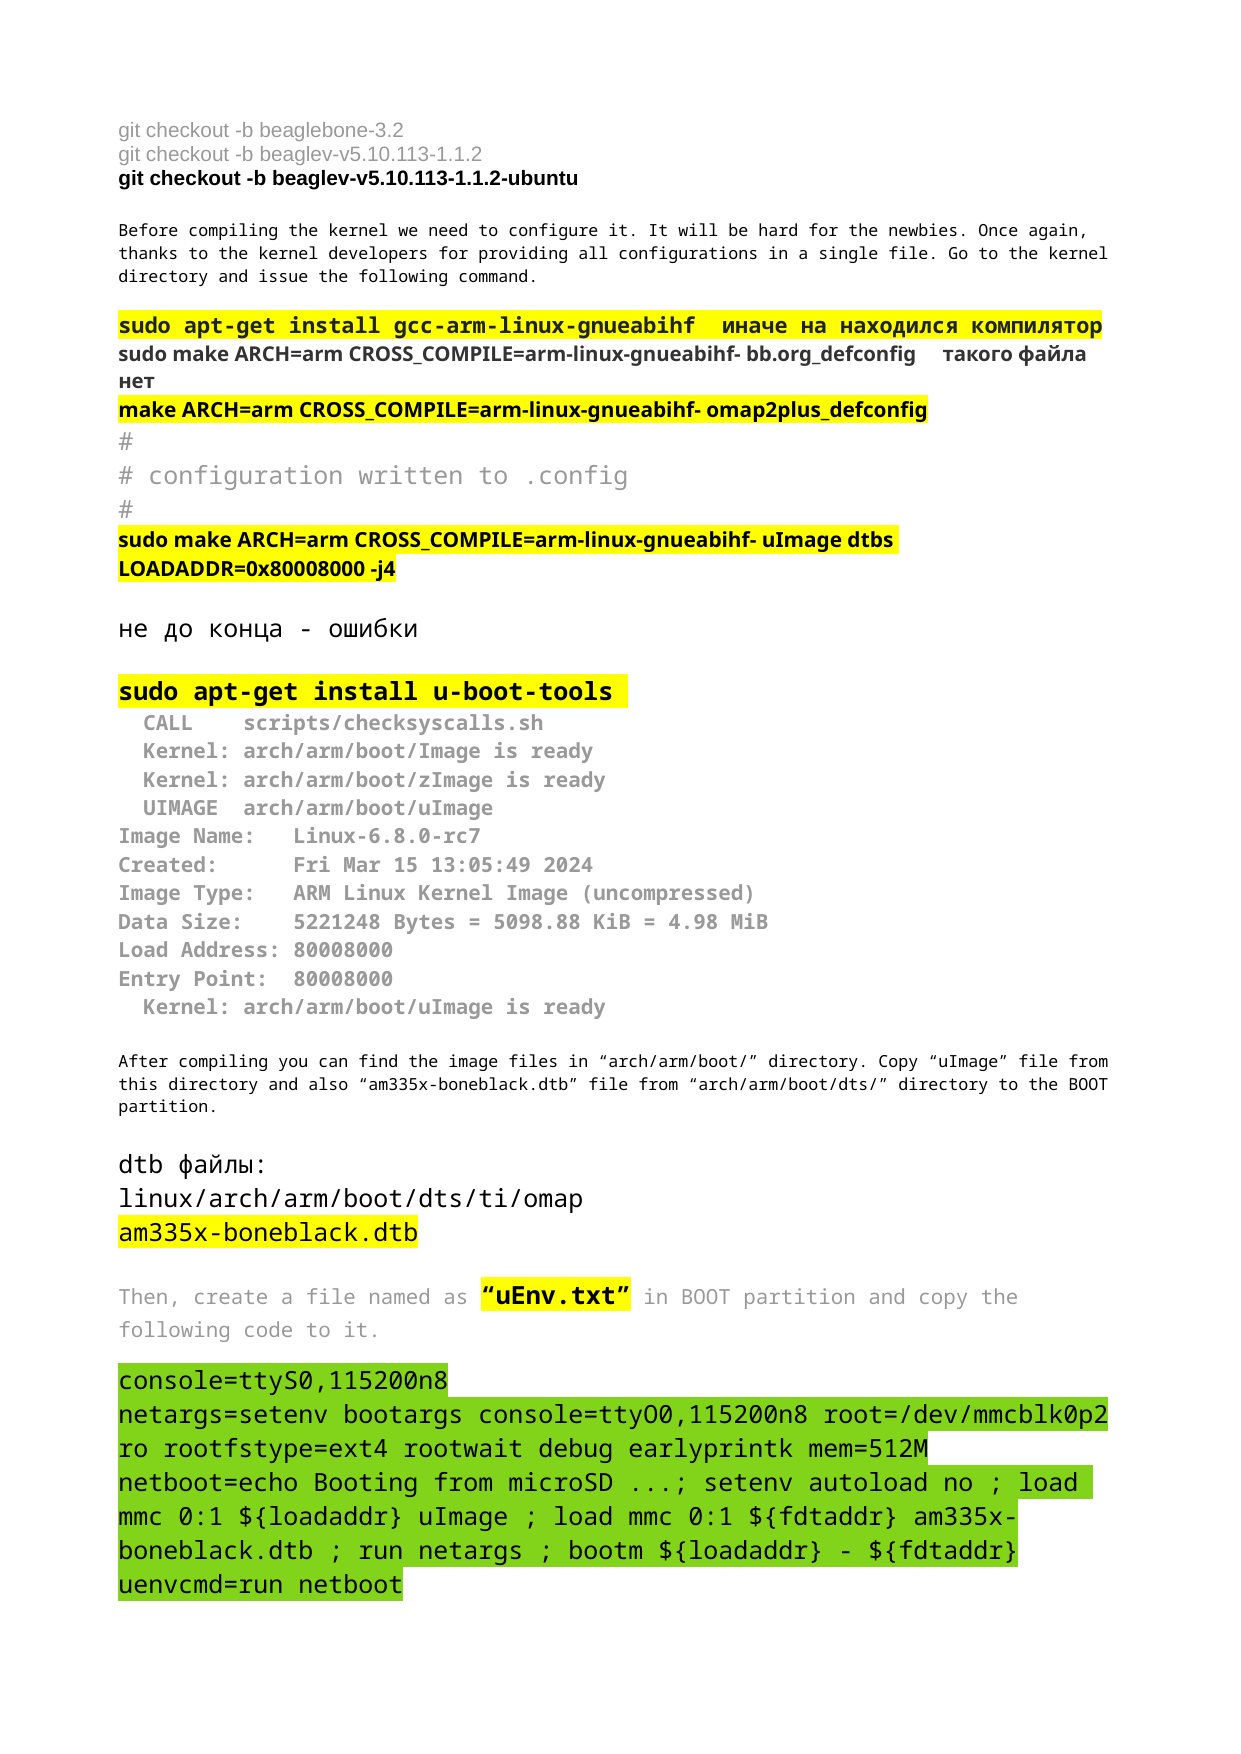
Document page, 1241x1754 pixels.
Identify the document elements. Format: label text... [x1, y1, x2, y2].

text git checkout -b beaglev-v5.10.113-1.1.2-ubuntu [118, 166, 1122, 190]
text console=ttyS0,115200n8 [118, 1363, 1122, 1397]
text netargs=setenv bootargs console=ttyO0,115200n8 root=/dev/mmcblk0p2 ro rootfstype=ext4 rootwait debug earlyprintk mem=512M [118, 1397, 1122, 1465]
text make ARCH=arm CROSS_COMPILE=arm-linux-gnueabihf- omap2plus_defconfig [118, 395, 1122, 423]
text Created: Fri Mar 15 13:05:49 2024 [118, 850, 1122, 878]
text sudo make ARCH=arm CROSS_COMPILE=arm-linux-gnueabihf- bb.org_defconfig такого файла нет [118, 339, 1122, 395]
text # [118, 491, 1122, 525]
text sudo apt-get install gcc-arm-linux-gnueabihf иначе на находился компилятор [118, 309, 1122, 339]
text dtb файлы: [118, 1146, 1122, 1180]
text am335x-boneblack.dtb [118, 1214, 1122, 1248]
text # configuration written to .config [118, 457, 1122, 491]
text sudo make ARCH=arm CROSS_COMPILE=arm-linux-gnueabihf- uImage dtbs LOADADDR=0x80008000 -j4 [118, 525, 1122, 582]
text Load Address: 80008000 [118, 935, 1122, 964]
text не до конца - ошибки [118, 611, 1122, 645]
text Entry Point: 80008000 [118, 964, 1122, 992]
text linux/arch/arm/boot/dts/ti/omap [118, 1180, 1122, 1214]
text git checkout -b beaglev-v5.10.113-1.1.2 [118, 142, 1122, 166]
text CALL scripts/checksyscalls.sh [118, 708, 1122, 736]
text UIMAGE arch/arm/boot/uImage [118, 793, 1122, 822]
text Kernel: arch/arm/boot/Image is ready [118, 736, 1122, 765]
text Data Size: 5221248 Bytes = 5098.88 KiB = 4.98 MiB [118, 907, 1122, 935]
text sudo apt-get install u-boot-tools [118, 674, 1122, 708]
text netboot=echo Booting from microSD ...; setenv autoload no ; load mmc 0:1 ${loadaddr} uImage ; load mmc 0:1 ${fdtaddr} am335x-boneblack.dtb ; run netargs ; bootm ${loadaddr} - ${fdtaddr} [118, 1465, 1122, 1567]
text After compiling you can find the image files in “arch/arm/boot/” directory. Copy “uImage” file from this directory and also “am335x-boneblack.dtb” file from “arch/arm/boot/dts/” directory to the BOOT partition. [118, 1049, 1122, 1118]
text Kernel: arch/arm/boot/uImage is ready [118, 992, 1122, 1021]
text # [118, 423, 1122, 457]
text Before compiling the kernel we need to configure it. It will be hard for the newbies. Once again, thanks to the kernel developers for providing all configurations in a single file. Go to the kernel directory and issue the following command. [118, 219, 1122, 287]
text git checkout -b beaglebone-3.2 [118, 118, 1122, 142]
text Then, create a file named as “uEnv.txt” in BOOT partition and copy the following code to it. [118, 1277, 1122, 1344]
text Image Type: ARM Linux Kernel Image (uncompressed) [118, 878, 1122, 907]
text uenvcmd=run netboot [118, 1567, 1122, 1601]
text Image Name: Linux-6.8.0-rc7 [118, 822, 1122, 850]
text Kernel: arch/arm/boot/zImage is ready [118, 765, 1122, 793]
